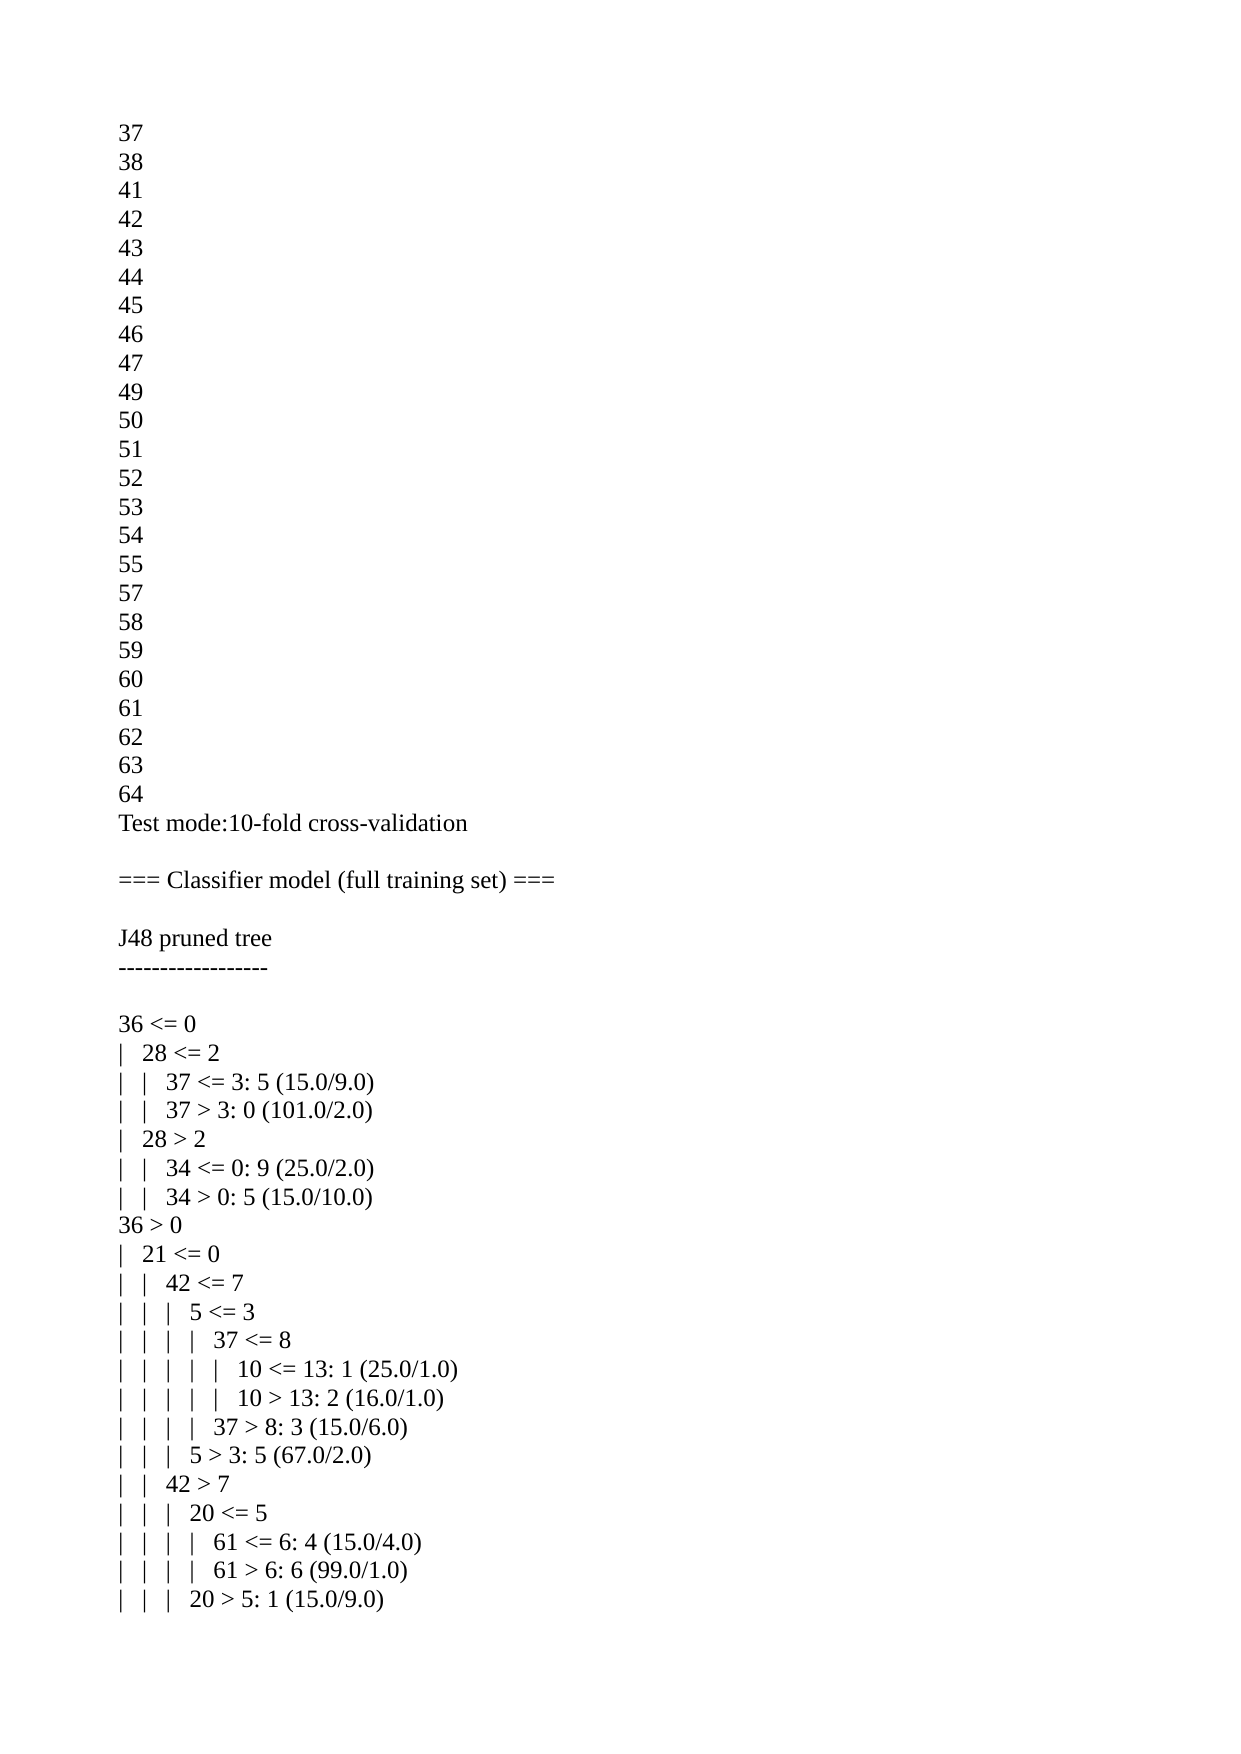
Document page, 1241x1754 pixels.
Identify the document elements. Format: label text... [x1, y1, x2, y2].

text | | | | | 10 > 13: 2 (16.0/1.0) [118, 1383, 1122, 1412]
text 53 [118, 492, 1122, 521]
text | | | 20 > 5: 1 (15.0/9.0) [118, 1584, 1122, 1613]
text 57 [118, 578, 1122, 607]
text | | 34 > 0: 5 (15.0/10.0) [118, 1182, 1122, 1211]
text | 28 > 2 [118, 1124, 1122, 1153]
text | | | | 37 <= 8 [118, 1326, 1122, 1354]
text Test mode:10-fold cross-validation [118, 808, 1122, 837]
text 64 [118, 779, 1122, 808]
text 60 [118, 664, 1122, 693]
text 55 [118, 549, 1122, 578]
text 63 [118, 751, 1122, 779]
text 45 [118, 291, 1122, 319]
text 59 [118, 636, 1122, 664]
text | | 42 > 7 [118, 1469, 1122, 1498]
text === Classifier model (full training set) === [118, 866, 1122, 894]
text 41 [118, 176, 1122, 204]
text | | | 20 <= 5 [118, 1498, 1122, 1527]
text | | | | 37 > 8: 3 (15.0/6.0) [118, 1412, 1122, 1441]
text 52 [118, 463, 1122, 492]
text | 21 <= 0 [118, 1239, 1122, 1268]
text 51 [118, 434, 1122, 463]
text 43 [118, 233, 1122, 262]
text 58 [118, 607, 1122, 636]
text | | 34 <= 0: 9 (25.0/2.0) [118, 1153, 1122, 1182]
text 49 [118, 377, 1122, 406]
text 44 [118, 262, 1122, 291]
text 36 <= 0 [118, 1009, 1122, 1038]
text | | 37 <= 3: 5 (15.0/9.0) [118, 1067, 1122, 1096]
text 36 > 0 [118, 1211, 1122, 1239]
text 37 [118, 118, 1122, 147]
text J48 pruned tree [118, 923, 1122, 952]
text | | | | 61 > 6: 6 (99.0/1.0) [118, 1556, 1122, 1584]
text 50 [118, 406, 1122, 434]
text | 28 <= 2 [118, 1038, 1122, 1067]
text 61 [118, 693, 1122, 722]
text | | 42 <= 7 [118, 1268, 1122, 1297]
text | | | 5 > 3: 5 (67.0/2.0) [118, 1441, 1122, 1469]
text 42 [118, 204, 1122, 233]
text 46 [118, 319, 1122, 348]
text ------------------ [118, 952, 1122, 981]
text 38 [118, 147, 1122, 176]
text | | 37 > 3: 0 (101.0/2.0) [118, 1096, 1122, 1124]
text 47 [118, 348, 1122, 377]
text | | | | 61 <= 6: 4 (15.0/4.0) [118, 1527, 1122, 1556]
text 54 [118, 521, 1122, 549]
text 62 [118, 722, 1122, 751]
text | | | 5 <= 3 [118, 1297, 1122, 1326]
text | | | | | 10 <= 13: 1 (25.0/1.0) [118, 1354, 1122, 1383]
